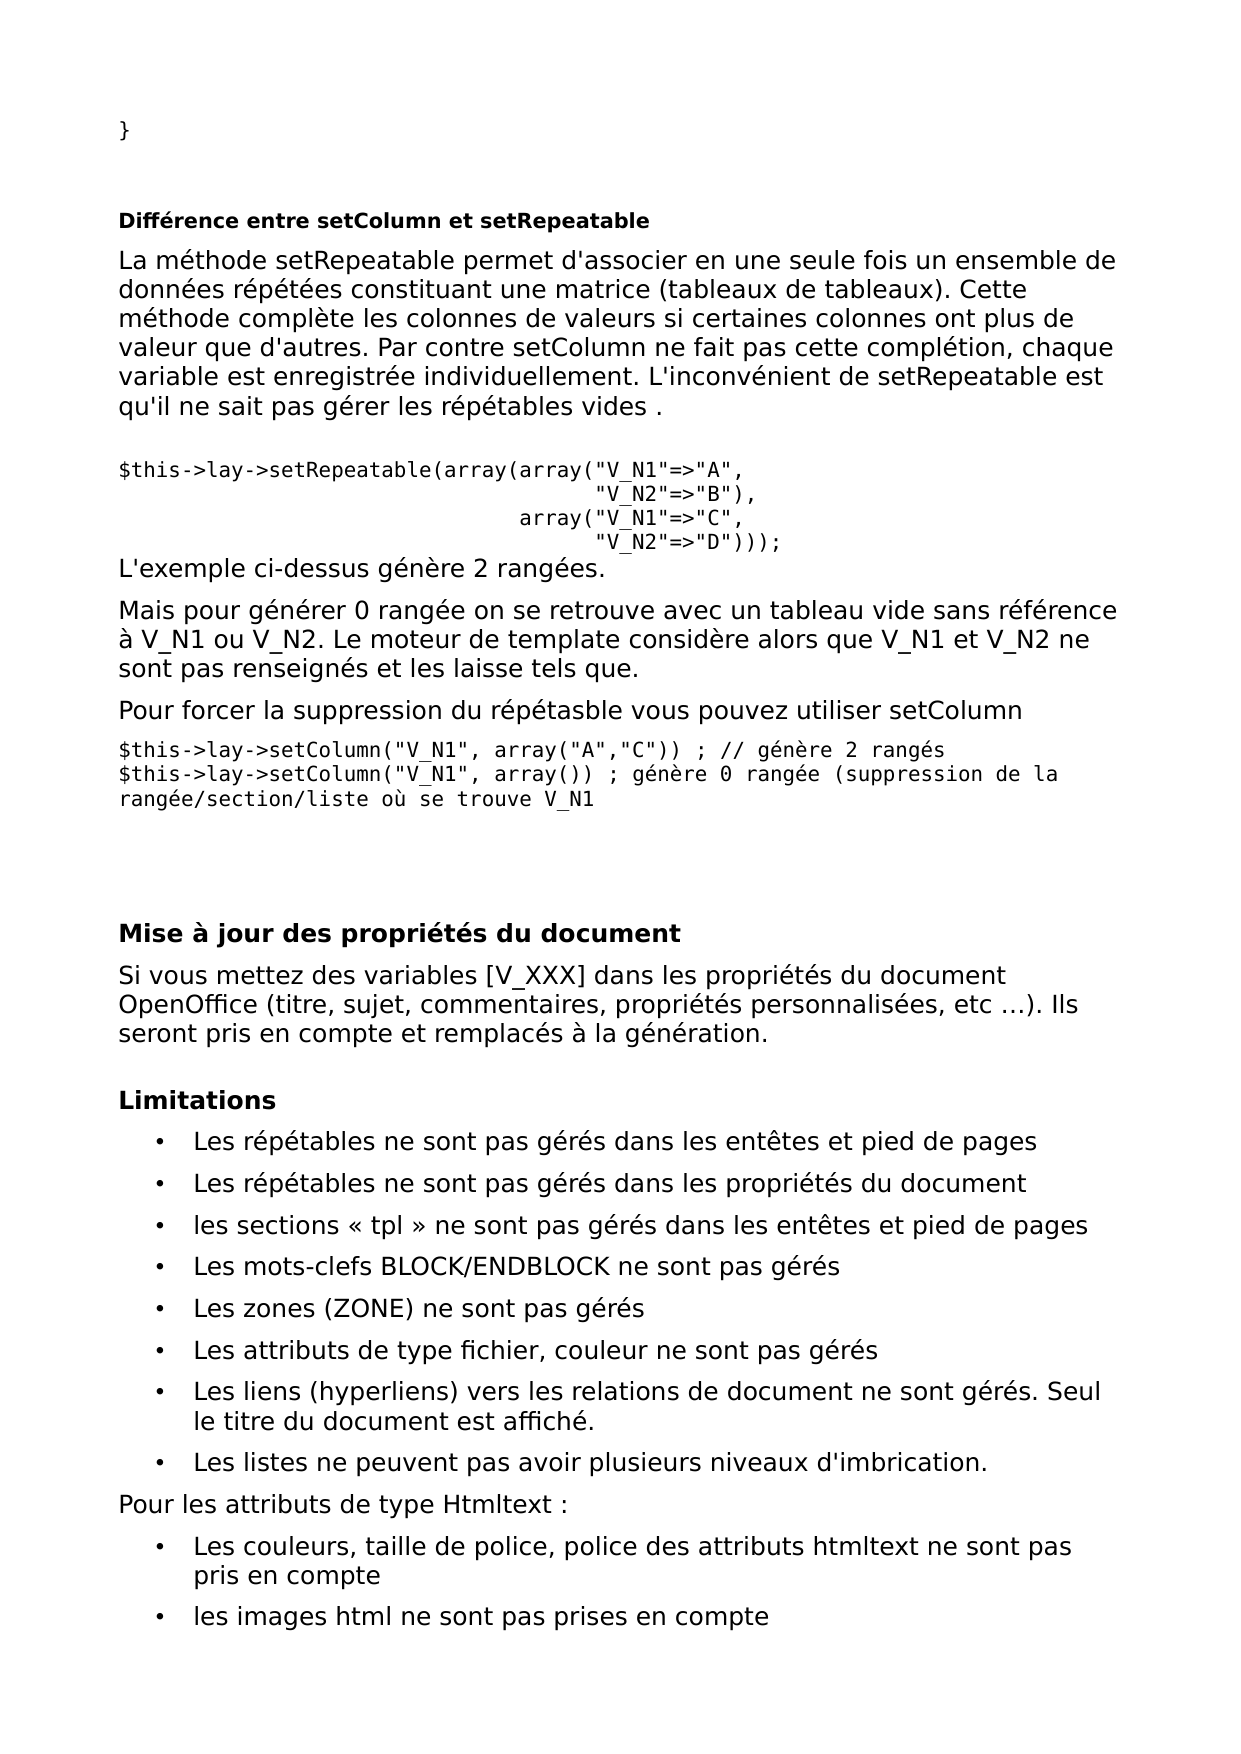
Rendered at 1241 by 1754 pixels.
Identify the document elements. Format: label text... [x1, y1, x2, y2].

text La méthode setRepeatable permet d'associer en une seule fois un ensemble de données répétées constituant une matrice (tableaux de tableaux). Cette méthode complète les colonnes de valeurs si certaines colonnes ont plus de valeur que d'autres. Par contre setColumn ne fait pas cette complétion, chaque variable est enregistrée individuellement. L'inconvénient de setRepeatable est qu'il ne sait pas gérer les répétables vides . [118, 246, 1122, 421]
list Les répétables ne sont pas gérés dans les entêtes et pied de pages [156, 1127, 1122, 1157]
list Les liens (hyperliens) vers les relations de document ne sont gérés. Seul le titre du document est affiché. [156, 1377, 1122, 1436]
list les images html ne sont pas prises en compte [156, 1602, 1122, 1632]
text "V_N2"=>"D"))); [118, 530, 1122, 555]
list Les couleurs, taille de police, police des attributs htmltext ne sont pas pris en compte [156, 1532, 1122, 1590]
list Les répétables ne sont pas gérés dans les propriétés du document [156, 1169, 1122, 1198]
text "V_N2"=>"B"), [118, 482, 1122, 506]
list Les attributs de type fichier, couleur ne sont pas gérés [156, 1336, 1122, 1365]
list Les zones (ZONE) ne sont pas gérés [156, 1294, 1122, 1323]
text } [118, 118, 1122, 142]
subtitle Mise à jour des propriétés du document [118, 919, 1122, 948]
text $this->lay->setColumn("V_N1", array("A","C")) ; // génère 2 rangés [118, 738, 1122, 762]
subtitle Différence entre setColumn et setRepeatable [118, 209, 1122, 233]
subtitle Limitations [118, 1086, 1122, 1115]
text Mais pour générer 0 rangée on se retrouve avec un tableau vide sans référence à V_N1 ou V_N2. Le moteur de template considère alors que V_N1 et V_N2 ne sont pas renseignés et les laisse tels que. [118, 596, 1122, 684]
list Les listes ne peuvent pas avoir plusieurs niveaux d'imbrication. [156, 1448, 1122, 1477]
text $this->lay->setRepeatable(array(array("V_N1"=>"A", [118, 458, 1122, 482]
text $this->lay->setColumn("V_N1", array()) ; génère 0 rangée (suppression de la rangée/section/liste où se trouve V_N1 [118, 762, 1122, 811]
text Pour les attributs de type Htmltext : [118, 1490, 1122, 1519]
text array("V_N1"=>"C", [118, 506, 1122, 530]
text Si vous mettez des variables [V_XXX] dans les propriétés du document OpenOffice (titre, sujet, commentaires, propriétés personnalisées, etc …). Ils seront pris en compte et remplacés à la génération. [118, 961, 1122, 1048]
text Pour forcer la suppression du répétasble vous pouvez utiliser setColumn [118, 696, 1122, 726]
text L'exemple ci-dessus génère 2 rangées. [118, 555, 1122, 584]
list Les mots-clefs BLOCK/ENDBLOCK ne sont pas gérés [156, 1252, 1122, 1282]
list les sections « tpl » ne sont pas gérés dans les entêtes et pied de pages [156, 1211, 1122, 1240]
